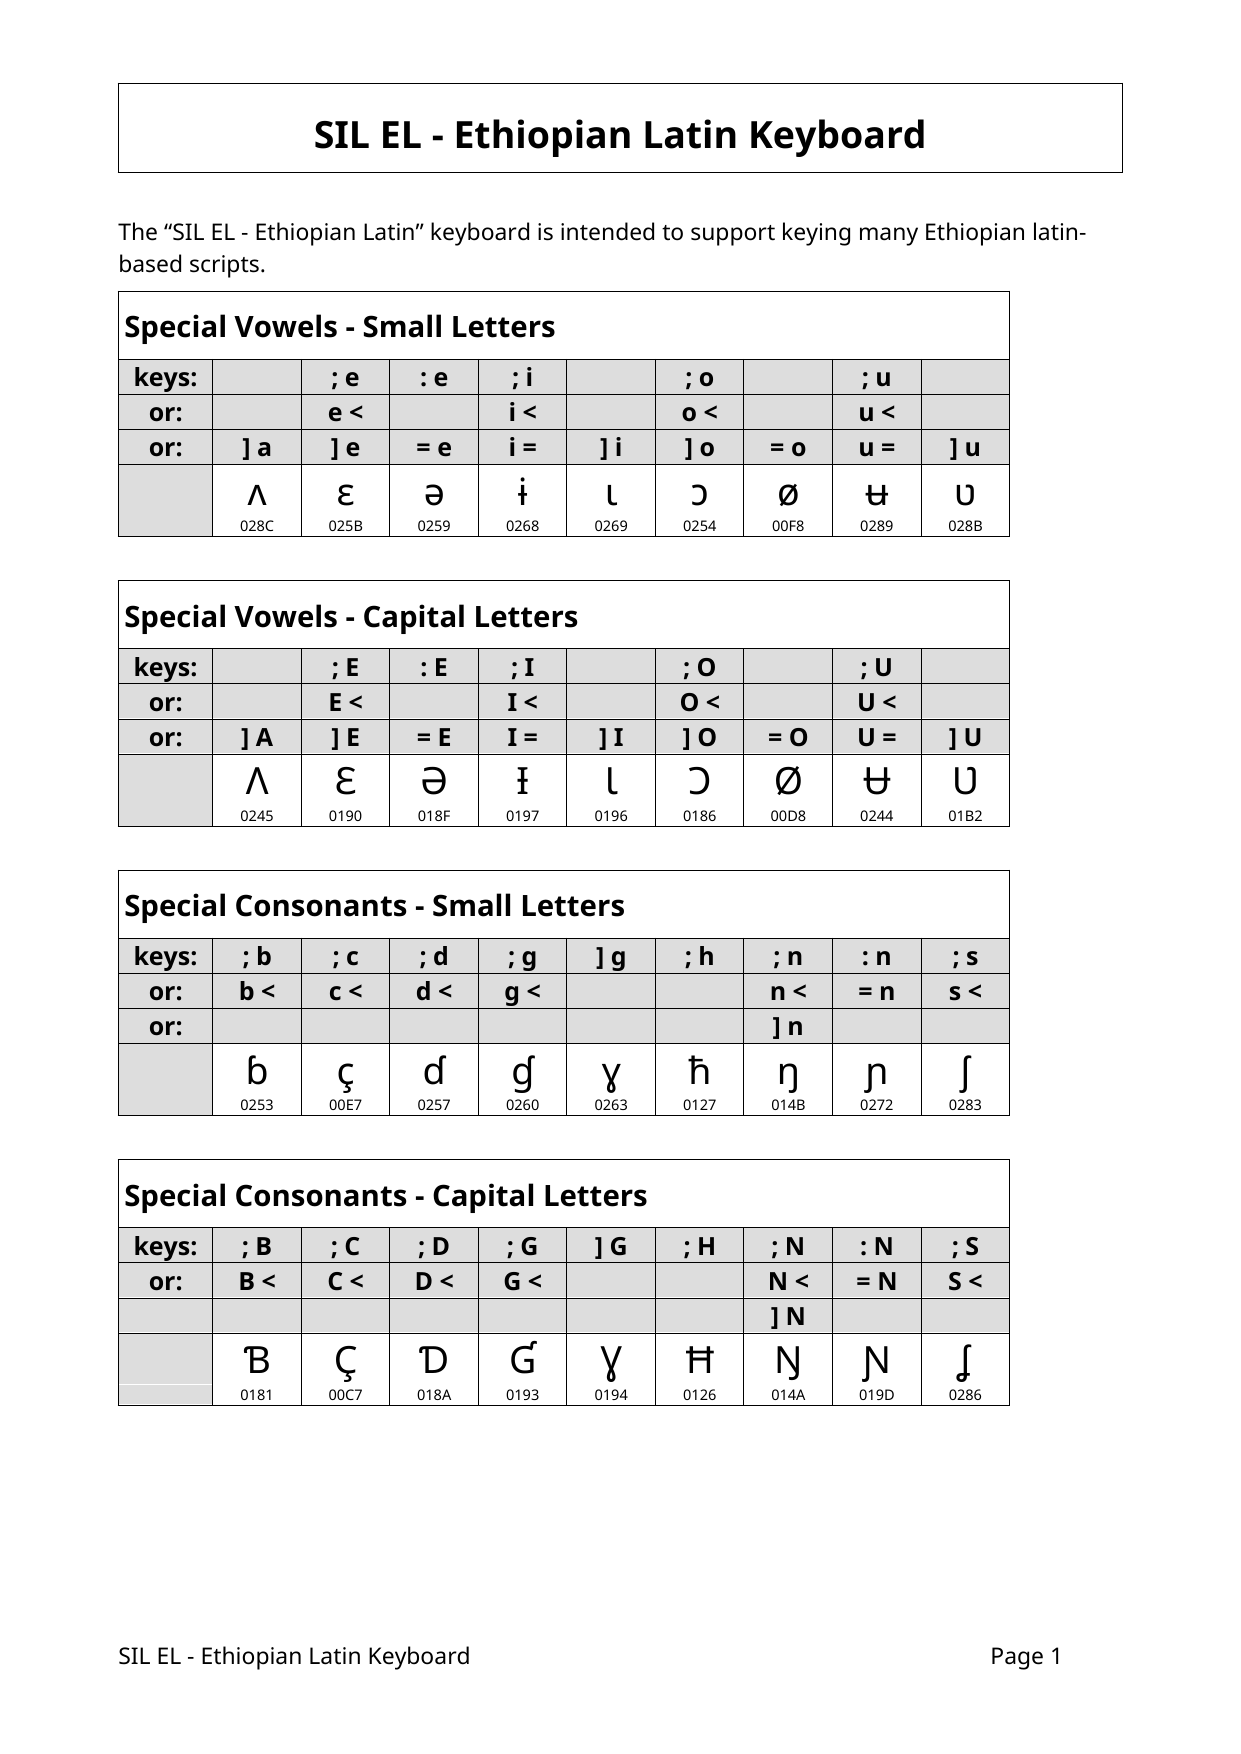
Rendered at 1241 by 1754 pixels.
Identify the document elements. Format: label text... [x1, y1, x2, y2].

table_cell [744, 649, 832, 683]
table_cell ] o [656, 430, 743, 464]
table_cell ʆ [922, 1334, 1009, 1384]
table_cell Ɨ [479, 755, 566, 806]
table_cell 0253 [213, 1095, 301, 1115]
table_cell 00F8 [744, 516, 832, 536]
table_cell = O [744, 720, 832, 753]
table_cell U = [833, 720, 921, 753]
table_cell ] n [744, 1009, 832, 1043]
table_cell ; U [833, 649, 921, 683]
table_cell ɛ [302, 465, 389, 516]
table_cell [567, 974, 655, 1008]
table_cell 025B [302, 516, 389, 536]
table_cell ; s [922, 939, 1009, 973]
table_cell ħ [656, 1044, 743, 1095]
table_cell 0245 [213, 806, 301, 826]
table_cell ɣ [567, 1044, 655, 1095]
table_cell [119, 755, 212, 806]
table_cell 01B2 [922, 806, 1009, 826]
table_cell Ħ [656, 1334, 743, 1384]
table_cell n < [744, 974, 832, 1008]
table_cell O < [656, 684, 743, 718]
table_cell [567, 395, 655, 429]
table_cell 0268 [479, 516, 566, 536]
table_cell ] I [567, 720, 655, 753]
table_cell ; n [744, 939, 832, 973]
table_cell or: [119, 1009, 212, 1043]
table_cell 0269 [567, 516, 655, 536]
table_cell ; o [656, 360, 743, 394]
table_cell d < [390, 974, 478, 1008]
table_cell ɗ [390, 1044, 478, 1095]
table_header Special Consonants - Capital Letters [119, 1160, 1009, 1227]
table_cell 0194 [567, 1385, 655, 1404]
table_cell [119, 516, 212, 536]
table_cell [656, 1299, 743, 1332]
table_cell 018A [390, 1385, 478, 1404]
table_cell ; d [390, 939, 478, 973]
table_cell ; N [744, 1228, 832, 1262]
table_cell 028C [213, 516, 301, 536]
table_cell ç [302, 1044, 389, 1095]
table_cell N < [744, 1263, 832, 1297]
table_cell 0286 [922, 1385, 1009, 1404]
table_cell ; g [479, 939, 566, 973]
table_cell 0260 [479, 1095, 566, 1115]
table_cell [567, 1299, 655, 1332]
table_cell [567, 684, 655, 718]
table_cell o < [656, 395, 743, 429]
table_cell S < [922, 1263, 1009, 1297]
table_cell c < [302, 974, 389, 1008]
table_cell [390, 395, 478, 429]
table_cell ; E [302, 649, 389, 683]
table_cell Ɛ [302, 755, 389, 806]
table_cell or: [119, 974, 212, 1008]
table_cell ʋ [922, 465, 1009, 516]
table_cell g < [479, 974, 566, 1008]
table_cell [656, 974, 743, 1008]
table_header Special Vowels - Small Letters [119, 292, 1009, 359]
table_cell 0126 [656, 1385, 743, 1404]
table_cell : N [833, 1228, 921, 1262]
table_cell ɲ [833, 1044, 921, 1095]
table_cell 00D8 [744, 806, 832, 826]
table_cell ʌ [213, 465, 301, 516]
table_cell 0272 [833, 1095, 921, 1115]
table_cell 018F [390, 806, 478, 826]
table_cell Ɗ [390, 1334, 478, 1384]
table_cell Ʌ [213, 755, 301, 806]
table_cell ; B [213, 1228, 301, 1262]
table_cell keys: [119, 1228, 212, 1262]
table_cell 0289 [833, 516, 921, 536]
table_cell [744, 684, 832, 718]
table_cell [302, 1299, 389, 1332]
table_cell ; C [302, 1228, 389, 1262]
table_cell [390, 1299, 478, 1332]
table_cell ɨ [479, 465, 566, 516]
table_cell ; c [302, 939, 389, 973]
table_cell 0263 [567, 1095, 655, 1115]
table_cell [213, 684, 301, 718]
table_cell ; D [390, 1228, 478, 1262]
table_cell [833, 1299, 921, 1332]
table_cell [922, 360, 1009, 394]
table_cell [567, 1009, 655, 1043]
table_cell [567, 360, 655, 394]
table_cell ] O [656, 720, 743, 753]
table_cell [479, 1009, 566, 1043]
table_cell i < [479, 395, 566, 429]
table_cell = e [390, 430, 478, 464]
table_cell ; e [302, 360, 389, 394]
table_cell [119, 1044, 212, 1095]
table_cell Ŋ [744, 1334, 832, 1384]
table_cell G < [479, 1263, 566, 1297]
table_cell 0244 [833, 806, 921, 826]
table_cell ] i [567, 430, 655, 464]
table_cell Ç [302, 1334, 389, 1384]
table_cell or: [119, 684, 212, 718]
table_cell ɓ [213, 1044, 301, 1095]
table_header Special Vowels - Capital Letters [119, 581, 1009, 648]
table_cell [119, 1095, 212, 1115]
table_cell D < [390, 1263, 478, 1297]
table_cell [656, 1009, 743, 1043]
table_cell or: [119, 430, 212, 464]
table_cell ; G [479, 1228, 566, 1262]
table_cell [390, 1009, 478, 1043]
table_cell [744, 360, 832, 394]
table_cell [567, 1263, 655, 1297]
table_cell Ɠ [479, 1334, 566, 1384]
table_cell [119, 806, 212, 826]
table_cell Ʉ [833, 755, 921, 806]
table_cell or: [119, 1263, 212, 1297]
table_cell = o [744, 430, 832, 464]
table_cell u < [833, 395, 921, 429]
table_cell ] e [302, 430, 389, 464]
table_cell [213, 360, 301, 394]
table_cell ; b [213, 939, 301, 973]
table_cell 0127 [656, 1095, 743, 1115]
table_cell ɩ [567, 465, 655, 516]
table_cell ] E [302, 720, 389, 753]
table_cell Ə [390, 755, 478, 806]
table_cell [922, 684, 1009, 718]
table_cell [213, 649, 301, 683]
table_cell [213, 395, 301, 429]
table_cell [119, 1299, 212, 1332]
table_cell ] N [744, 1299, 832, 1332]
table_cell e < [302, 395, 389, 429]
table_cell [119, 1385, 212, 1404]
table_cell U < [833, 684, 921, 718]
table_cell 0254 [656, 516, 743, 536]
table_cell ] a [213, 430, 301, 464]
table_cell ø [744, 465, 832, 516]
table_cell ; H [656, 1228, 743, 1262]
table_cell Ɓ [213, 1334, 301, 1384]
table_cell 0186 [656, 806, 743, 826]
table_cell : E [390, 649, 478, 683]
table_cell ə [390, 465, 478, 516]
table_cell 0197 [479, 806, 566, 826]
table_cell I < [479, 684, 566, 718]
table_cell [390, 684, 478, 718]
table_cell 0181 [213, 1385, 301, 1404]
table_cell [922, 395, 1009, 429]
table_cell 0190 [302, 806, 389, 826]
table_cell C < [302, 1263, 389, 1297]
table_cell [213, 1009, 301, 1043]
table_cell ŋ [744, 1044, 832, 1095]
table_cell ] A [213, 720, 301, 753]
table_header SIL EL - Ethiopian Latin Keyboard [119, 84, 1122, 172]
table_cell Ø [744, 755, 832, 806]
table_cell [567, 649, 655, 683]
table_cell [833, 1009, 921, 1043]
table_cell ɔ [656, 465, 743, 516]
table_cell [922, 1009, 1009, 1043]
table_cell i = [479, 430, 566, 464]
table_cell 028B [922, 516, 1009, 536]
table_cell ɠ [479, 1044, 566, 1095]
table_cell ; h [656, 939, 743, 973]
table_cell ; u [833, 360, 921, 394]
table_cell ] G [567, 1228, 655, 1262]
table_header Special Consonants - Small Letters [119, 871, 1009, 938]
table_cell ] U [922, 720, 1009, 753]
table_cell ʃ [922, 1044, 1009, 1095]
table_cell keys: [119, 939, 212, 973]
table_cell ; S [922, 1228, 1009, 1262]
table_cell 014B [744, 1095, 832, 1115]
table_cell = E [390, 720, 478, 753]
table_cell or: [119, 720, 212, 753]
table_cell Ɲ [833, 1334, 921, 1384]
table_cell Ɩ [567, 755, 655, 806]
table_cell 0257 [390, 1095, 478, 1115]
table_cell [922, 649, 1009, 683]
table_cell [302, 1009, 389, 1043]
table_cell [119, 1334, 212, 1384]
table_cell 0193 [479, 1385, 566, 1404]
table_cell B < [213, 1263, 301, 1297]
table_cell or: [119, 395, 212, 429]
table_cell keys: [119, 649, 212, 683]
table_cell 0196 [567, 806, 655, 826]
table_cell 00E7 [302, 1095, 389, 1115]
table_cell = n [833, 974, 921, 1008]
table_cell I = [479, 720, 566, 753]
table_cell = N [833, 1263, 921, 1297]
table_cell [656, 1263, 743, 1297]
table_cell 019D [833, 1385, 921, 1404]
table_cell Ɔ [656, 755, 743, 806]
table_cell Ʋ [922, 755, 1009, 806]
table_cell [479, 1299, 566, 1332]
table_cell ] g [567, 939, 655, 973]
table_cell ; O [656, 649, 743, 683]
table_cell : e [390, 360, 478, 394]
table_cell ʉ [833, 465, 921, 516]
table_cell [119, 465, 212, 516]
table_cell keys: [119, 360, 212, 394]
table_cell Ɣ [567, 1334, 655, 1384]
table_cell ] u [922, 430, 1009, 464]
table_cell ; I [479, 649, 566, 683]
table_cell s < [922, 974, 1009, 1008]
table_cell [744, 395, 832, 429]
table_cell 0259 [390, 516, 478, 536]
table_cell b < [213, 974, 301, 1008]
table_cell u = [833, 430, 921, 464]
table_cell ; i [479, 360, 566, 394]
table_cell E < [302, 684, 389, 718]
table_cell [922, 1299, 1009, 1332]
text The “SIL EL - Ethiopian Latin” keyboard is intended to support keying many Ethiopian latin-based scripts. [118, 216, 1122, 279]
table_cell [213, 1299, 301, 1332]
table_cell 0283 [922, 1095, 1009, 1115]
table_cell 00C7 [302, 1385, 389, 1404]
table_cell 014A [744, 1385, 832, 1404]
table_cell : n [833, 939, 921, 973]
